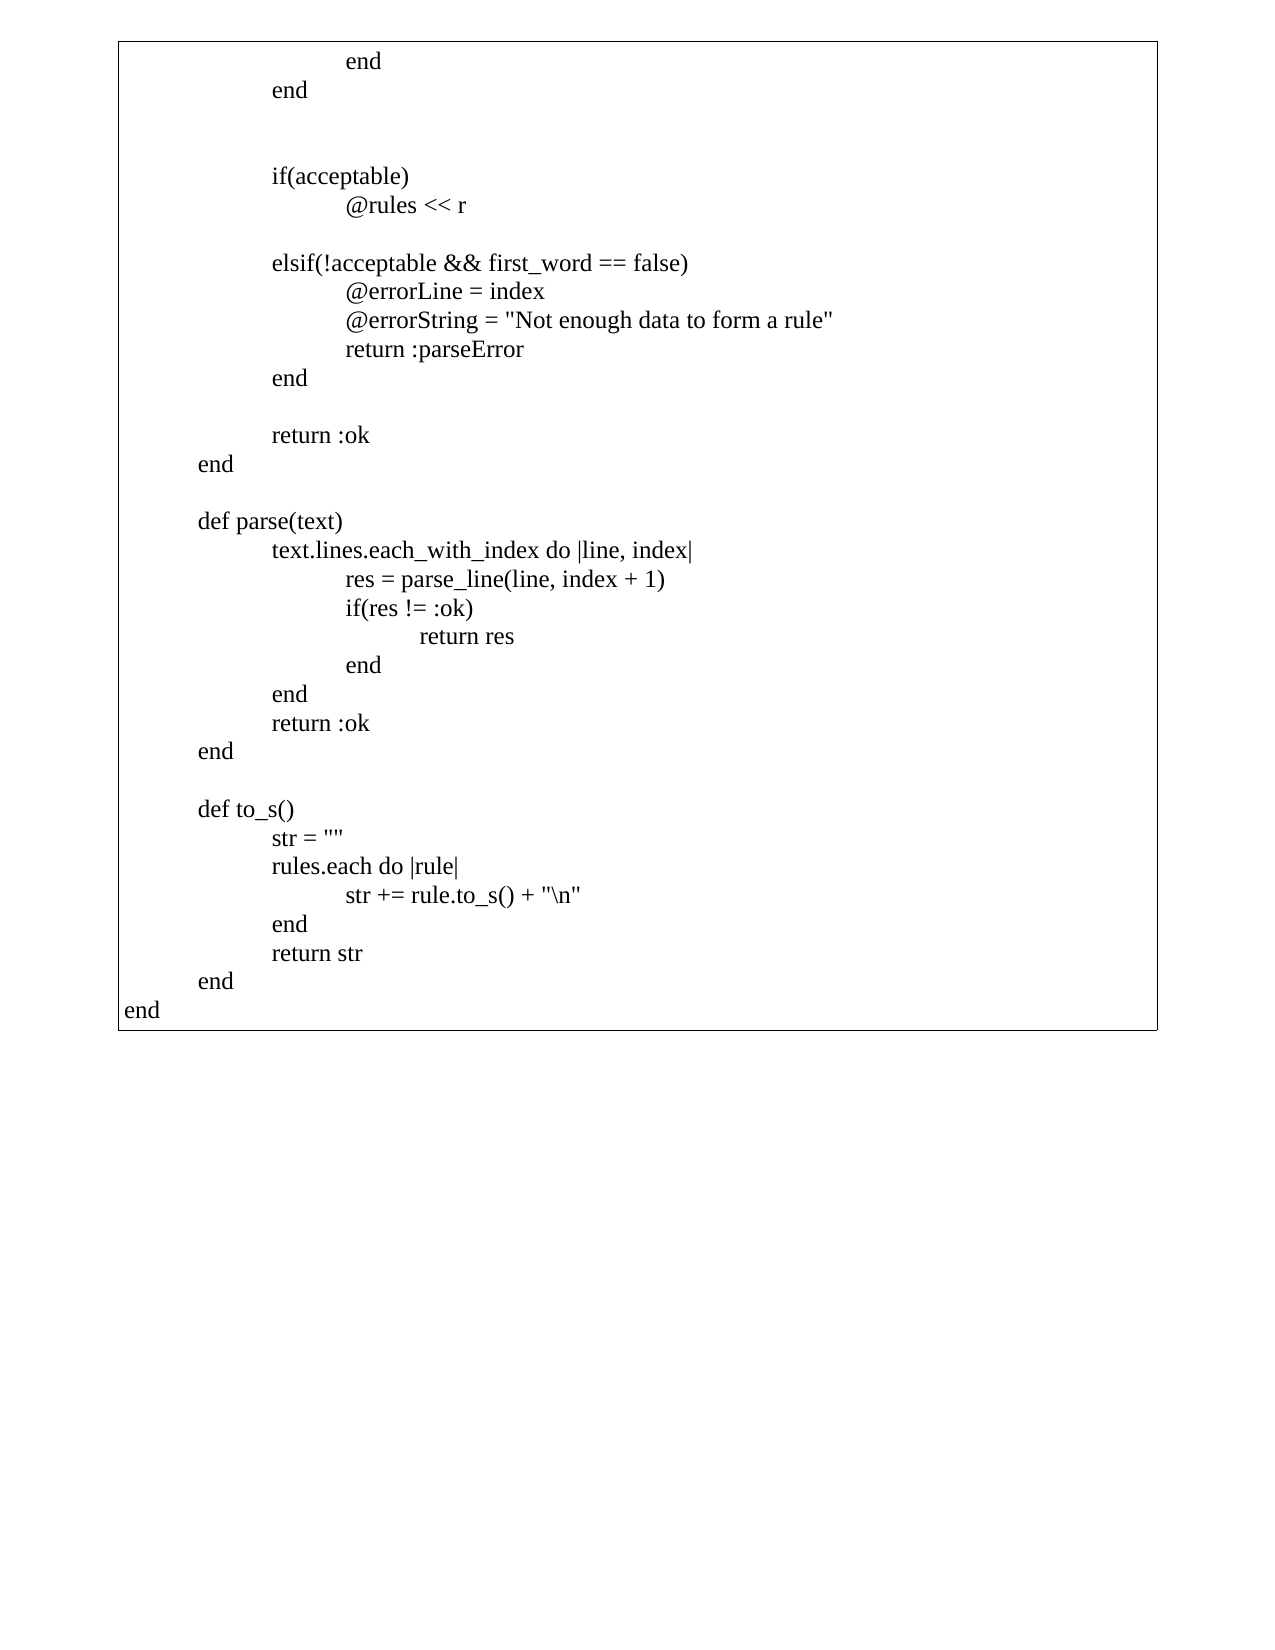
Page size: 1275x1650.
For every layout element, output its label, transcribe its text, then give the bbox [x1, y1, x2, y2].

table_cell end end if(acceptable) @rules << r elsif(!acceptable && first_word == false) @errorLine = index @errorString = "Not enough data to form a rule" return :parseError end return :ok end def parse(text) text.lines.each_with_index do |line, index| res = parse_line(line, index + 1) if(res != :ok) return res end end return :ok end def to_s() str = "" rules.each do |rule| str += rule.to_s() + "\n" end return str end end [119, 42, 1157, 1030]
